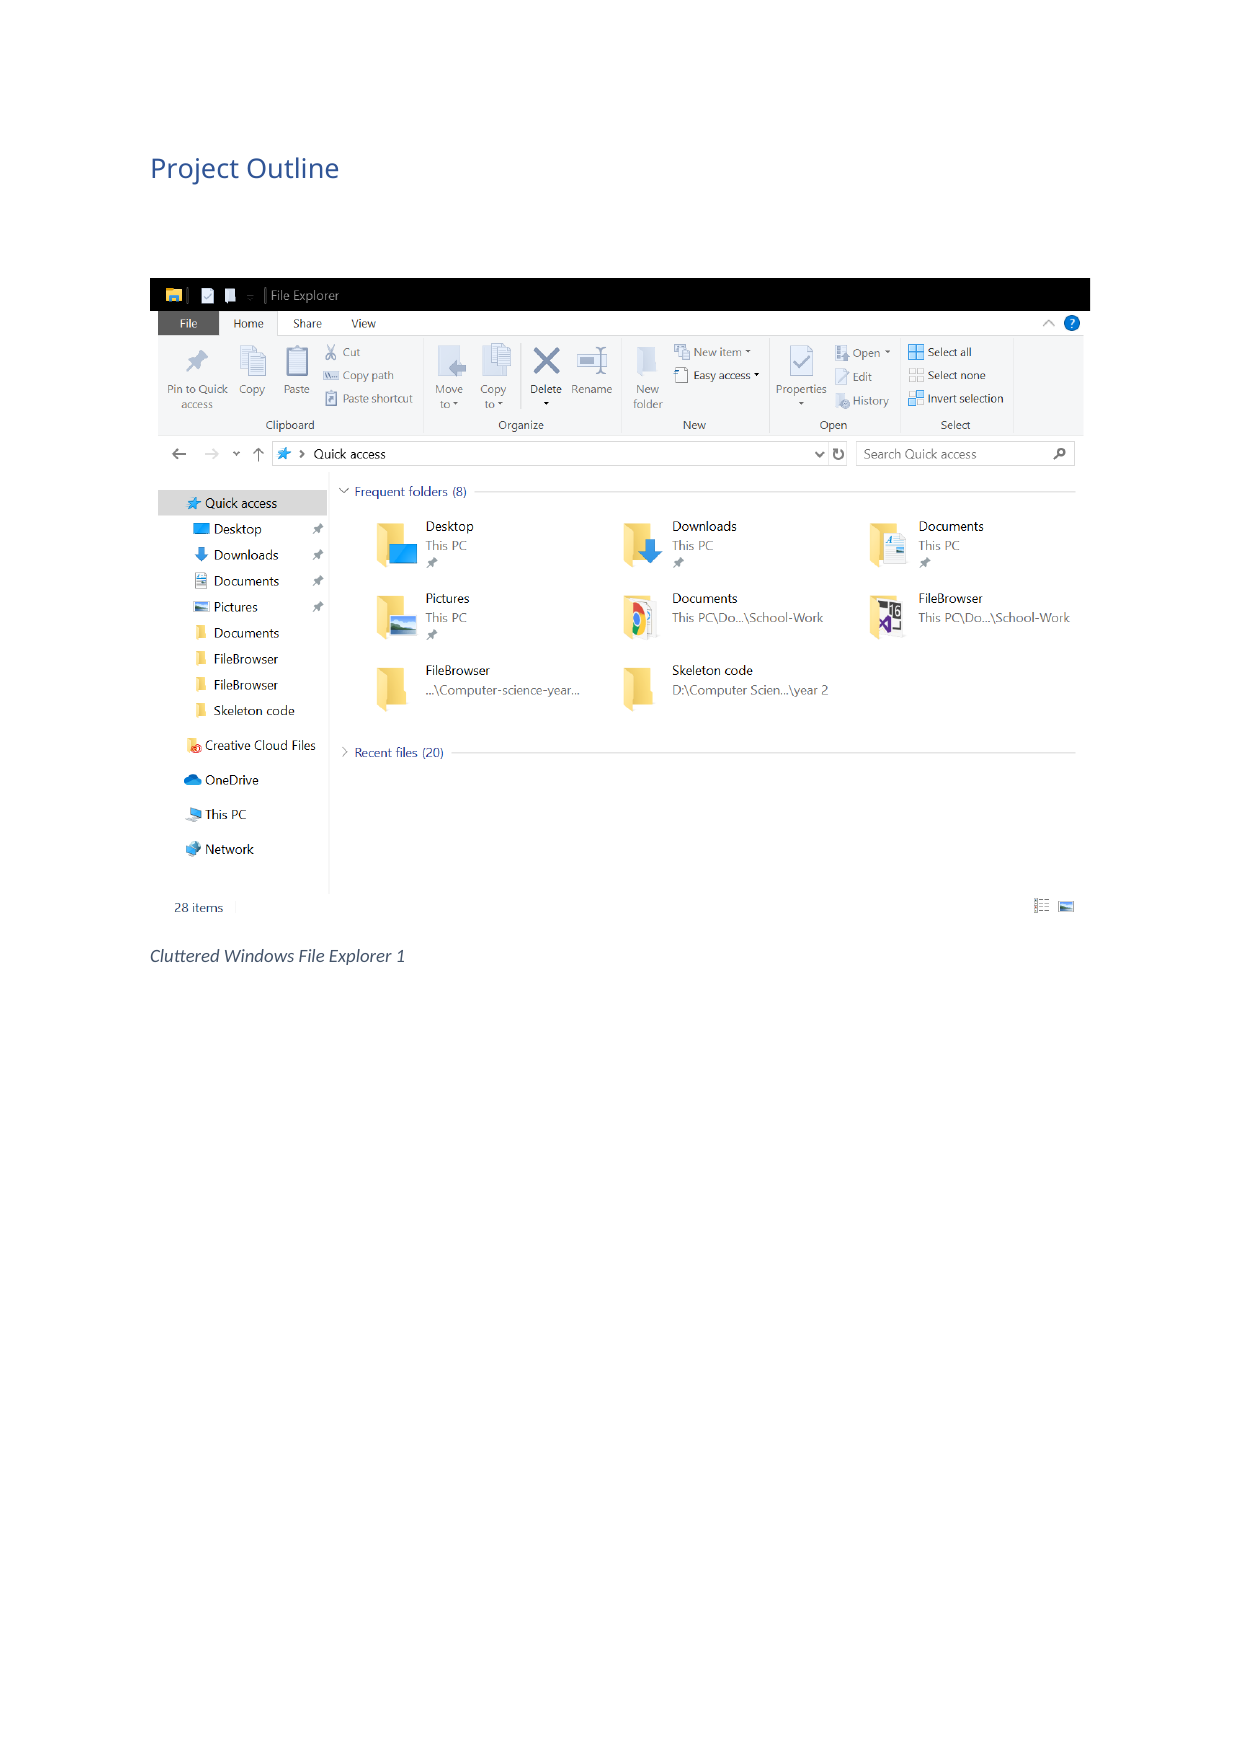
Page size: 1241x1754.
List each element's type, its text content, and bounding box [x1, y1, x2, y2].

subtitle Project Outline [150, 150, 1090, 187]
text Cluttered Windows File Explorer 1 [150, 944, 1090, 967]
